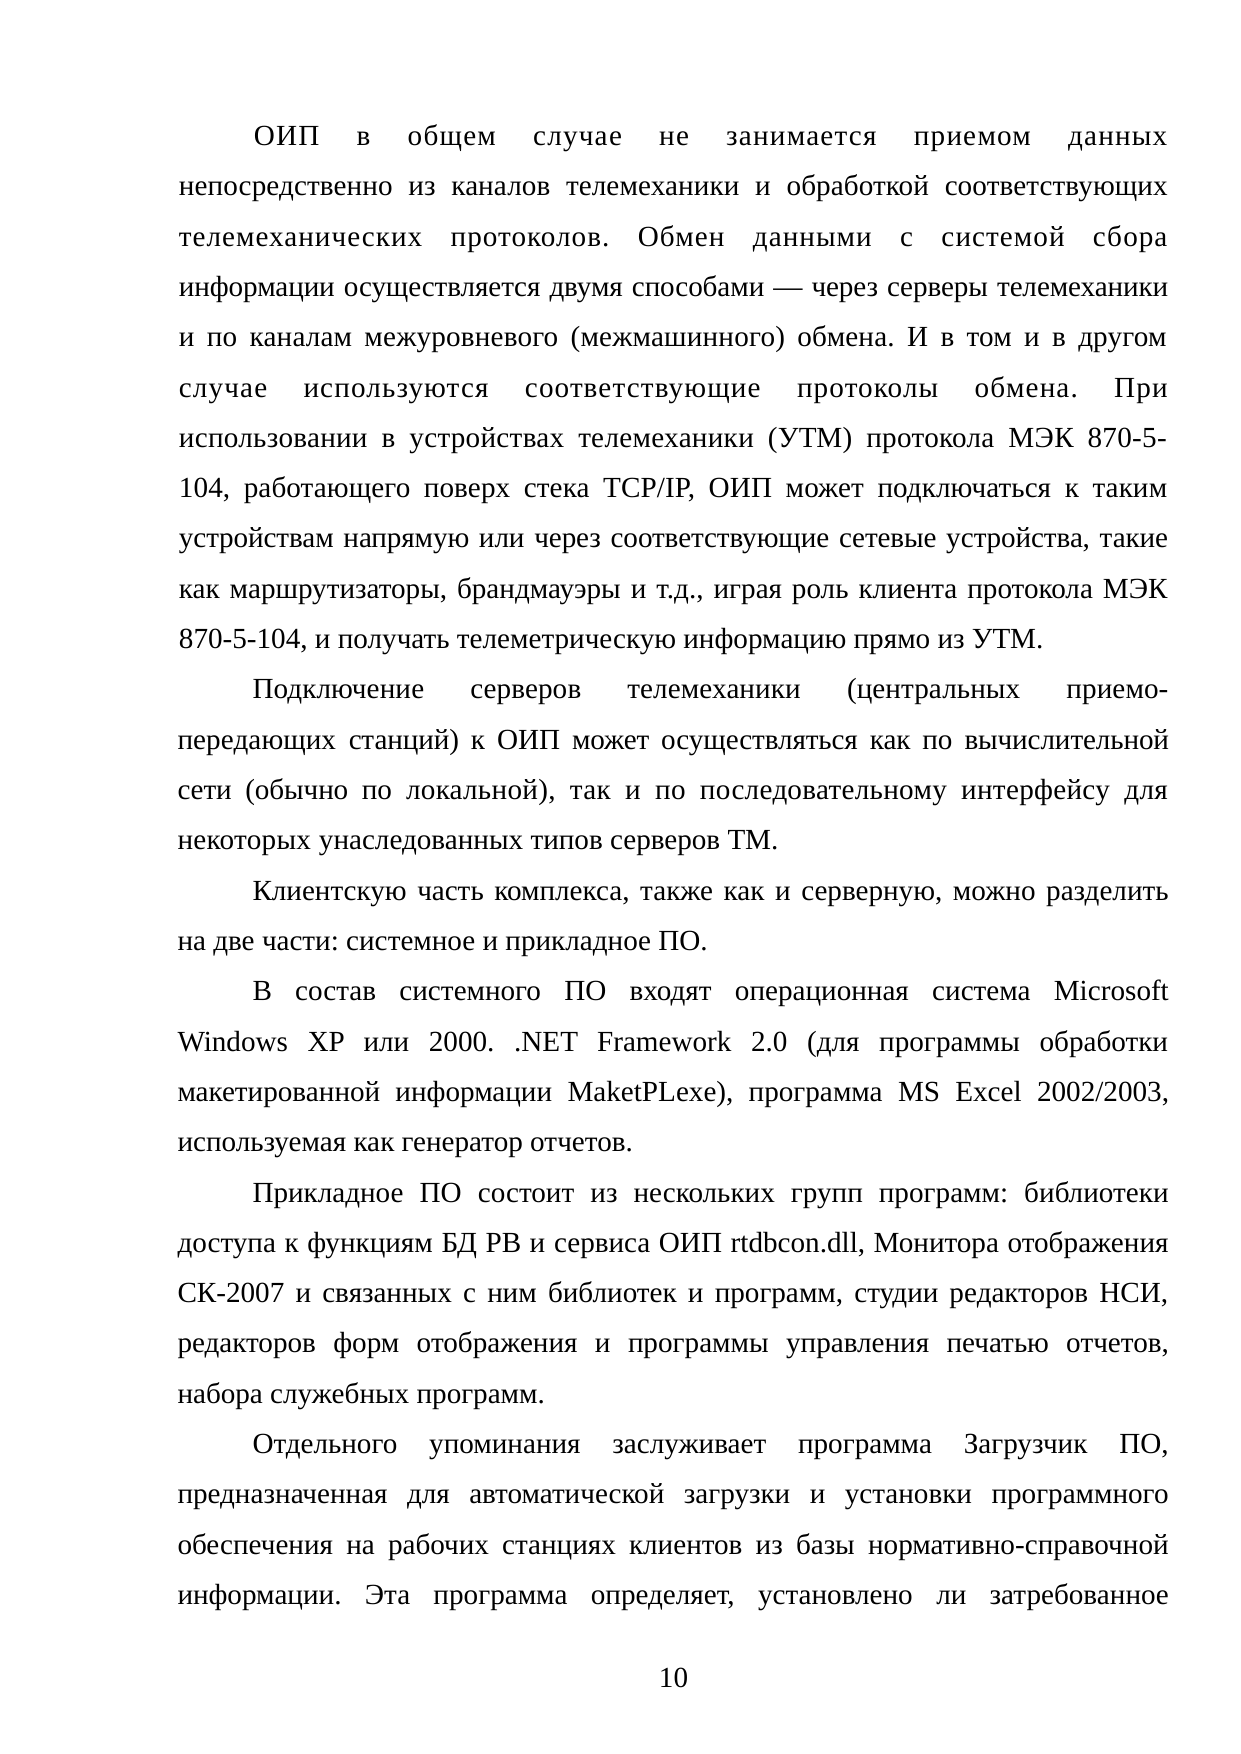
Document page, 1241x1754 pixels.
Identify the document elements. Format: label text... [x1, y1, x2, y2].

text ОИП в общем случае не занимается приемом данных непосредственно из каналов телемеханики и обработкой соответствующих телемеханических протоколов. Обмен данными с системой сбора информации осуществляется двумя способами — через серверы телемеханики и по каналам межуровневого (межмашинного) обмена. И в том и в другом случае используются соответствующие протоколы обмена. При использовании в устройствах телемеханики (УТМ) протокола МЭК 870-5-104, работающего поверх стека TCP/IP, ОИП может подключаться к таким устройствам напрямую или через соответствующие сетевые устройства, такие как маршрутизаторы, брандмауэры и т.д., играя роль клиента протокола МЭК 870-5-104, и получать телеметрическую информацию прямо из УТМ. [179, 118, 1169, 655]
text В состав системного ПО входят операционная система Microsoft Windows XP или 2000. .NET Framework 2.0 (для программы обработки макетированной информации MaketPLexe), программа MS Excel 2002/2003, используемая как генератор отчетов. [177, 973, 1169, 1158]
text Клиентскую часть комплекса, также как и серверную, можно разделить на две части: системное и прикладное ПО. [177, 873, 1169, 957]
text Прикладное ПО состоит из нескольких групп программ: библиотеки доступа к функциям БД РВ и сервиса ОИП rtdbcon.dll, Монитора отображения СК-2007 и связанных с ним библиотек и программ, студии редакторов НСИ, редакторов форм отображения и программы управления печатью отчетов, набора служебных программ. [177, 1175, 1169, 1409]
text Отдельного упоминания заслуживает программа Загрузчик ПО, предназначенная для автоматической загрузки и установки программного обеспечения на рабочих станциях клиентов из базы нормативно-справочной информации. Эта программа определяет, установлено ли затребованное [177, 1426, 1169, 1611]
text Подключение серверов телемеханики (центральных приемо-передающих станций) к ОИП может осуществляться как по вычислительной сети (обычно по локальной), так и по последовательному интерфейсу для некоторых унаследованных типов серверов ТМ. [177, 672, 1169, 856]
